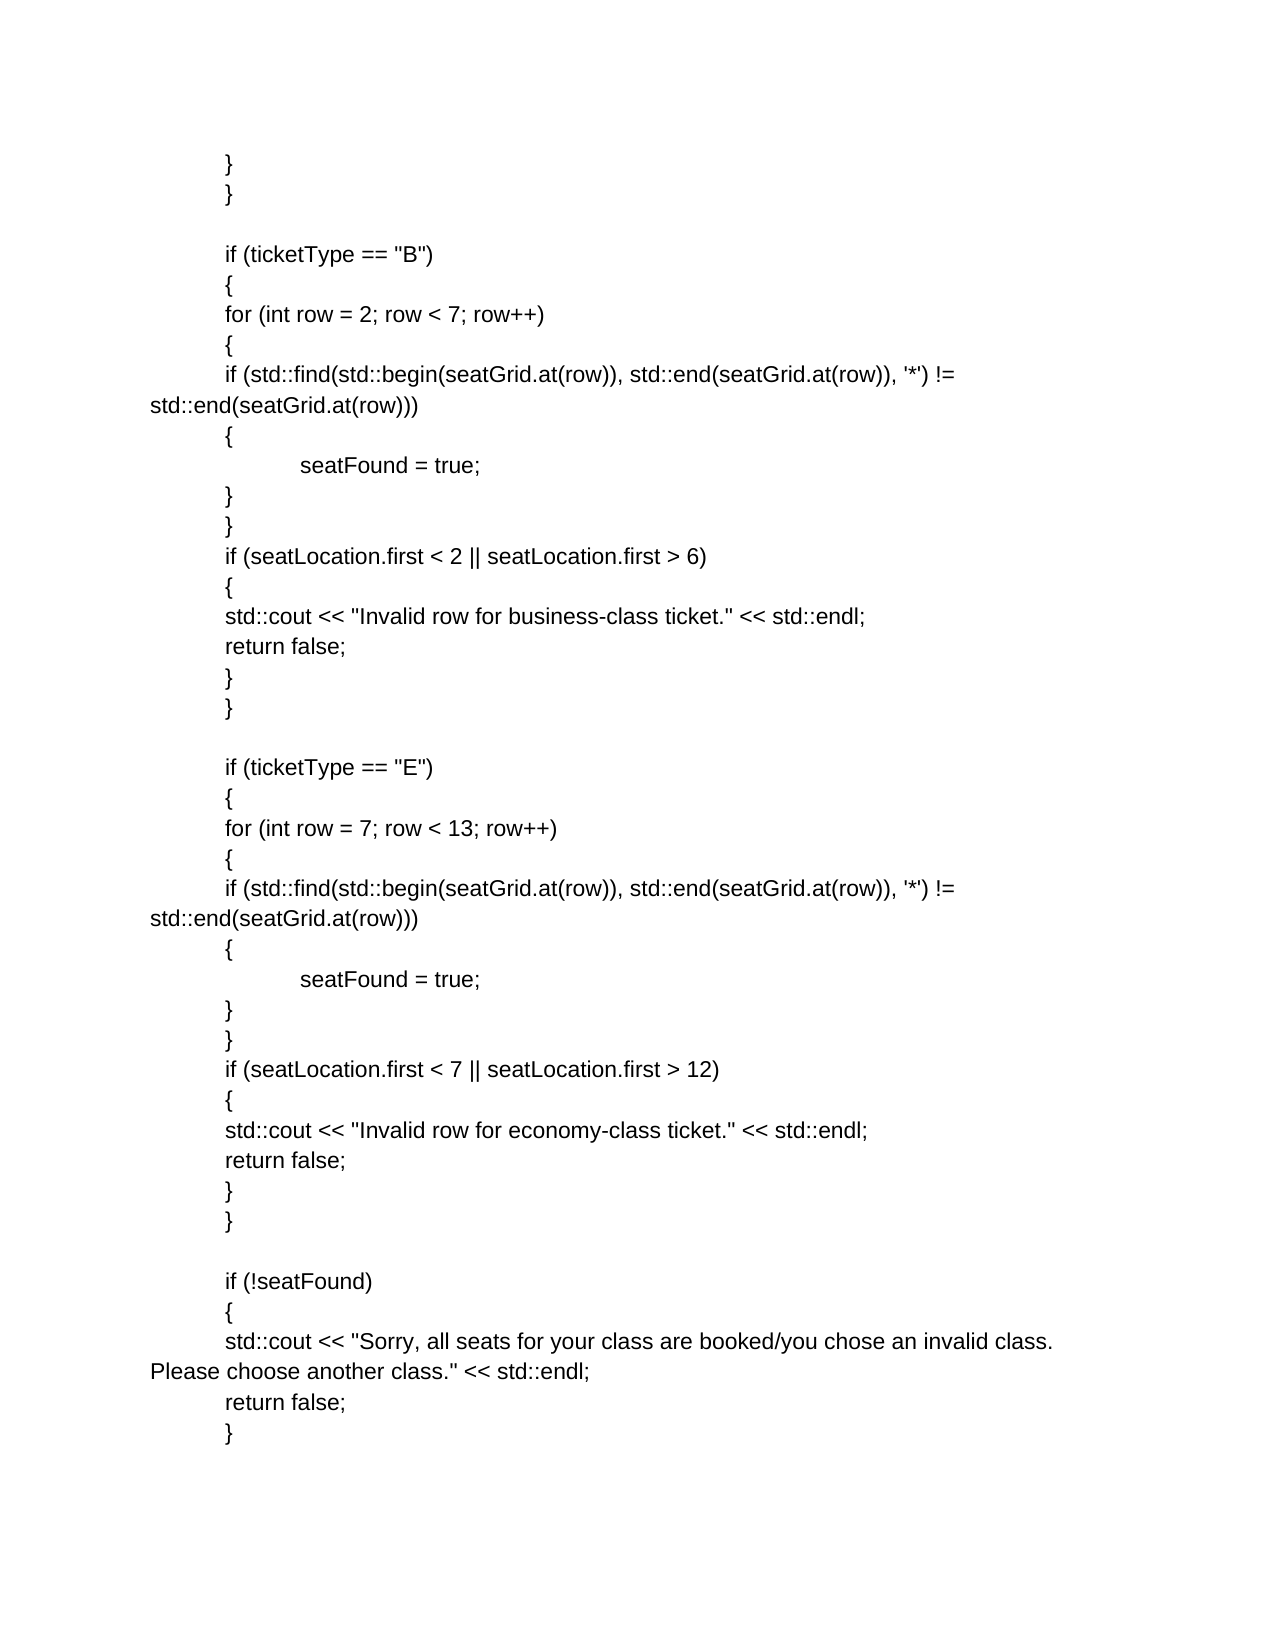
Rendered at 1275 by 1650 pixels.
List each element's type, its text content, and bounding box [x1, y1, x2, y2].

text } [150, 694, 1125, 720]
text { [150, 1298, 1125, 1324]
text return false; [150, 1388, 1125, 1415]
text } [150, 150, 1125, 176]
text } [150, 663, 1125, 690]
text std::cout << "Sorry, all seats for your class are booked/you chose an invalid class. Please choose another class." << std::endl; [150, 1328, 1125, 1385]
text if (ticketType == "E") [150, 754, 1125, 781]
text } [150, 1026, 1125, 1052]
text } [150, 482, 1125, 509]
text { [150, 784, 1125, 811]
text } [150, 1177, 1125, 1203]
text std::cout << "Invalid row for business-class ticket." << std::endl; [150, 603, 1125, 629]
text if (ticketType == "B") [150, 241, 1125, 267]
text return false; [150, 633, 1125, 660]
text std::cout << "Invalid row for economy-class ticket." << std::endl; [150, 1117, 1125, 1143]
text { [150, 1086, 1125, 1113]
text } [150, 1419, 1125, 1445]
text { [150, 935, 1125, 962]
text } [150, 512, 1125, 539]
text if (std::find(std::begin(seatGrid.at(row)), std::end(seatGrid.at(row)), '*') != std::end(seatGrid.at(row))) [150, 875, 1125, 932]
text } [150, 996, 1125, 1022]
text { [150, 331, 1125, 358]
text { [150, 271, 1125, 297]
text return false; [150, 1147, 1125, 1173]
text if (std::find(std::begin(seatGrid.at(row)), std::end(seatGrid.at(row)), '*') != std::end(seatGrid.at(row))) [150, 361, 1125, 418]
text { [150, 845, 1125, 871]
text if (!seatFound) [150, 1268, 1125, 1294]
text } [150, 1207, 1125, 1234]
text { [150, 573, 1125, 599]
text seatFound = true; [150, 966, 1125, 992]
text for (int row = 2; row < 7; row++) [150, 301, 1125, 327]
text seatFound = true; [150, 452, 1125, 478]
text } [150, 180, 1125, 207]
text if (seatLocation.first < 7 || seatLocation.first > 12) [150, 1056, 1125, 1083]
text if (seatLocation.first < 2 || seatLocation.first > 6) [150, 543, 1125, 569]
text for (int row = 7; row < 13; row++) [150, 814, 1125, 841]
text { [150, 422, 1125, 448]
